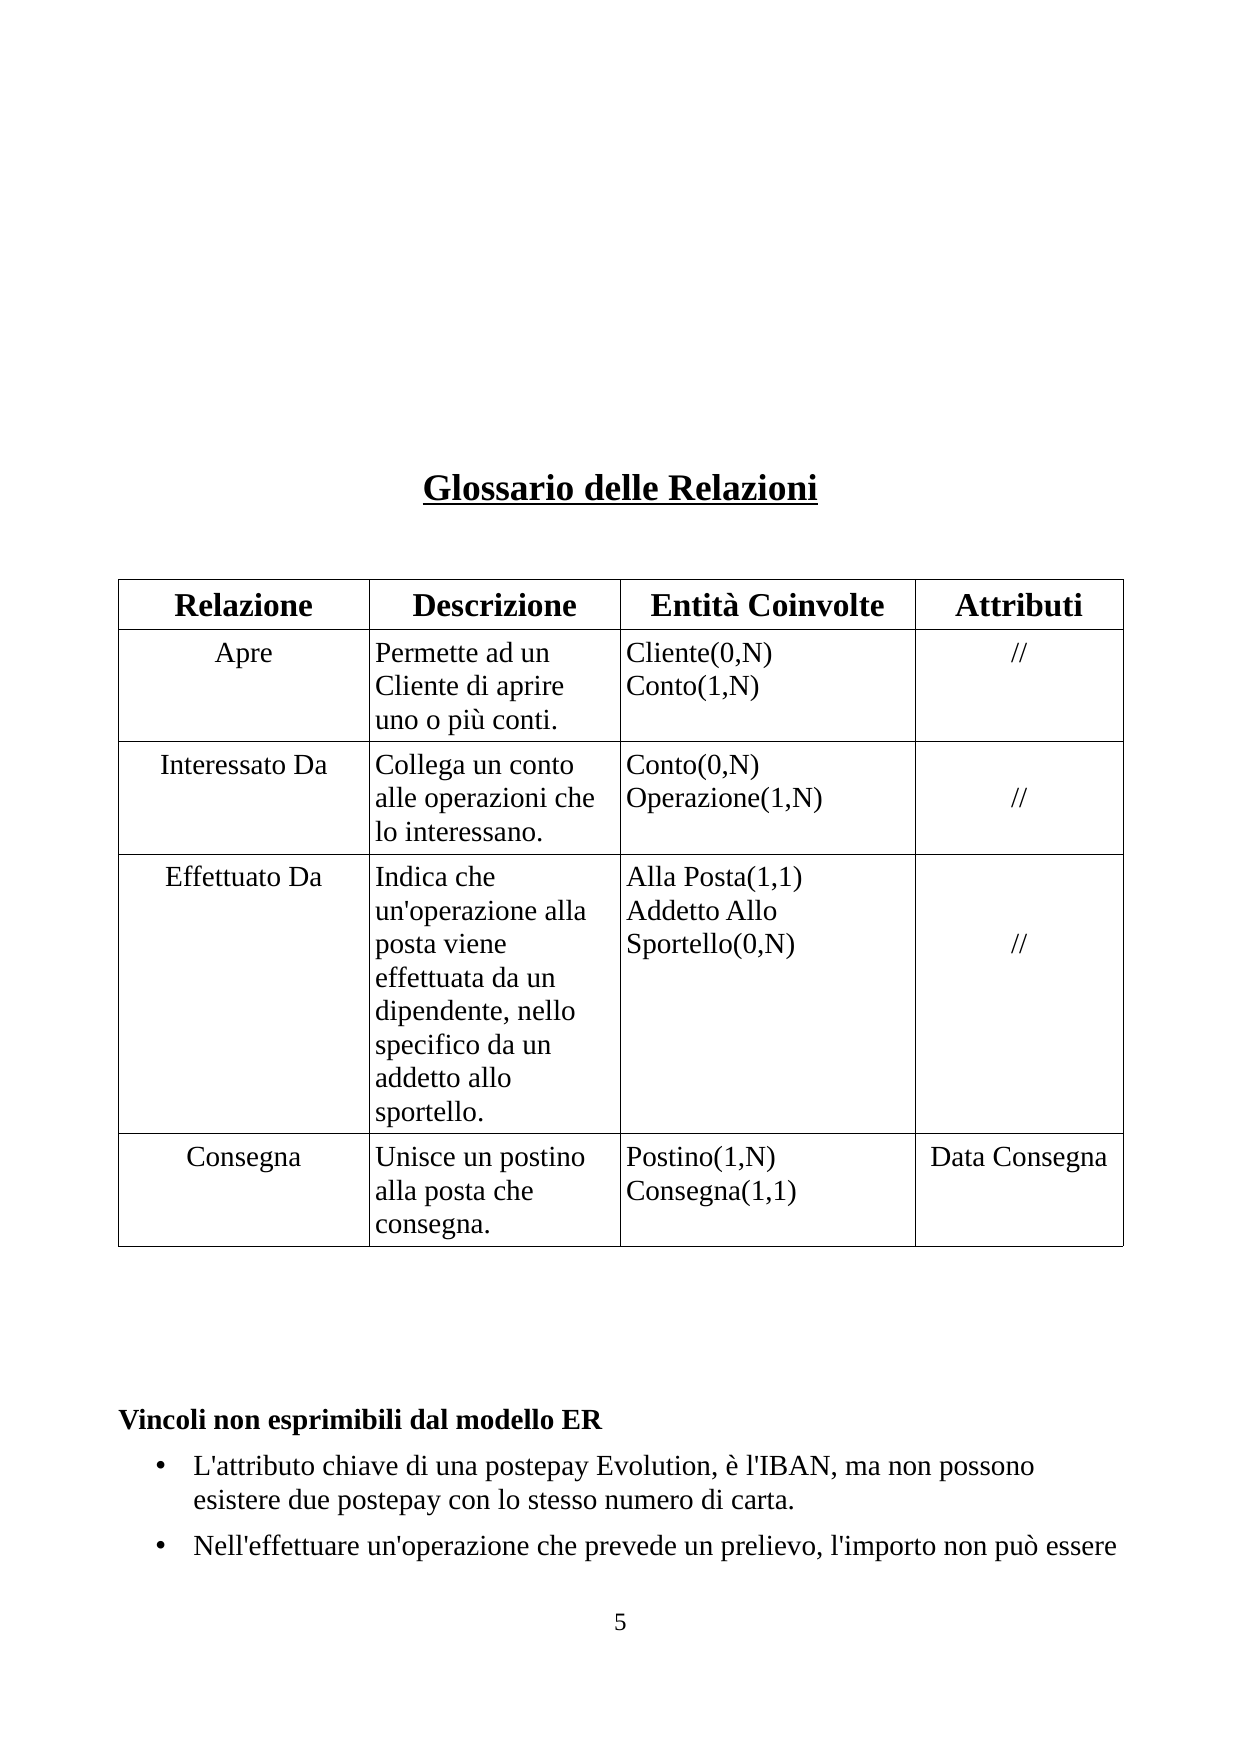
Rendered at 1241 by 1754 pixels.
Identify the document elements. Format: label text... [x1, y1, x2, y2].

table_header Relazione [119, 580, 369, 629]
list Nell'effettuare un'operazione che prevede un prelievo, l'importo non può essere [156, 1528, 1122, 1562]
table_header Entità Coinvolte [621, 580, 915, 629]
table_cell // [916, 630, 1123, 741]
table_cell Apre [119, 630, 369, 741]
text Vincoli non esprimibili dal modello ER [118, 1402, 1122, 1436]
table_cell Indica che un'operazione alla posta viene effettuata da un dipendente, nello specifico da un addetto allo sportello. [370, 855, 620, 1133]
table_cell Effettuato Da [119, 855, 369, 1133]
table_cell Interessato Da [119, 742, 369, 853]
table_cell // [916, 855, 1123, 1133]
table_cell Collega un conto alle operazioni che lo interessano. [370, 742, 620, 853]
table_cell Conto(0,N) Operazione(1,N) [621, 742, 915, 853]
table_header Descrizione [370, 580, 620, 629]
table_cell Postino(1,N) Consegna(1,1) [621, 1134, 915, 1246]
table_cell Data Consegna [916, 1134, 1123, 1246]
table_cell Cliente(0,N) Conto(1,N) [621, 630, 915, 741]
table_cell Permette ad un Cliente di aprire uno o più conti. [370, 630, 620, 741]
text Glossario delle Relazioni [118, 466, 1122, 509]
list L'attributo chiave di una postepay Evolution, è l'IBAN, ma non possono esistere due postepay con lo stesso numero di carta. [156, 1448, 1122, 1516]
table_cell // [916, 742, 1123, 853]
table_cell Consegna [119, 1134, 369, 1246]
table_cell Alla Posta(1,1) Addetto Allo Sportello(0,N) [621, 855, 915, 1133]
table_header Attributi [916, 580, 1123, 629]
table_cell Unisce un postino alla posta che consegna. [370, 1134, 620, 1246]
